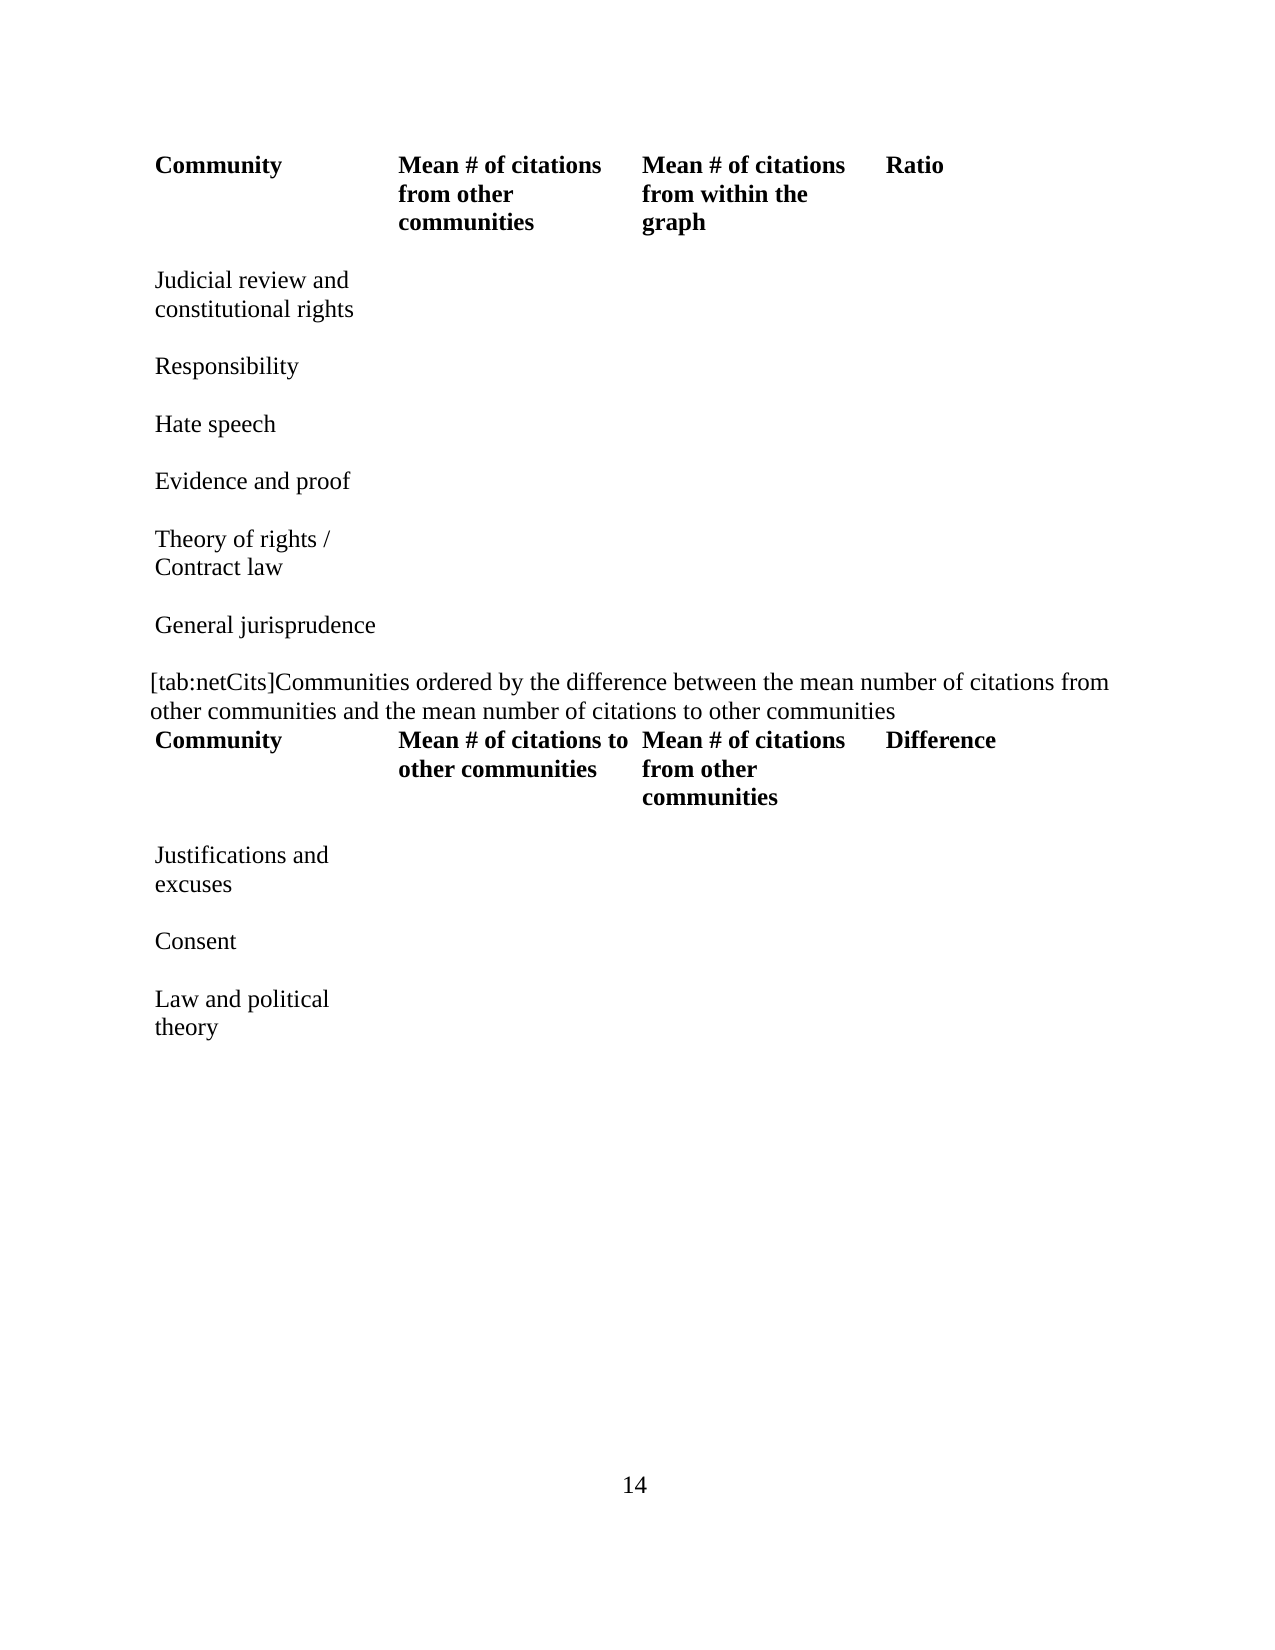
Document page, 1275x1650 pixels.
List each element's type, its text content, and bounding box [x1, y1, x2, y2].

table_cell [881, 380, 1125, 409]
table_cell [881, 466, 1125, 495]
table_cell Law and political theory [150, 984, 394, 1041]
table_cell [881, 926, 1125, 955]
text [tab:netCits]Communities ordered by the difference between the mean number of citations from other communities and the mean number of citations to other communities [150, 667, 1125, 725]
table_cell [394, 466, 637, 495]
table_cell [394, 236, 637, 265]
table_cell [881, 495, 1125, 524]
table_cell [394, 581, 637, 610]
table_cell [881, 524, 1125, 581]
table_cell [150, 811, 394, 840]
table_cell [150, 955, 394, 984]
table_header Community [150, 150, 394, 236]
table_cell [638, 984, 881, 1041]
table_cell [394, 610, 637, 639]
table_cell [638, 926, 881, 955]
table_header Mean # of citations from other communities [638, 725, 881, 811]
table_cell [394, 323, 637, 351]
table_cell [394, 926, 637, 955]
table_cell Responsibility [150, 351, 394, 380]
table_header Mean # of citations from other communities [394, 150, 637, 236]
table_cell [394, 351, 637, 380]
table_cell [394, 811, 637, 840]
table_cell [881, 840, 1125, 897]
table_cell [638, 380, 881, 409]
table_cell [150, 323, 394, 351]
table_cell [638, 438, 881, 466]
table_cell [638, 323, 881, 351]
table_cell [394, 955, 637, 984]
table_cell [150, 438, 394, 466]
table_cell [881, 265, 1125, 322]
table_cell [638, 840, 881, 897]
table_cell [394, 380, 637, 409]
table_cell [150, 495, 394, 524]
table_cell [881, 898, 1125, 926]
table_cell [150, 639, 394, 667]
table_cell Consent [150, 926, 394, 955]
table_cell [394, 840, 637, 897]
table_cell [881, 236, 1125, 265]
table_cell [881, 438, 1125, 466]
table_cell [150, 236, 394, 265]
table_cell [881, 610, 1125, 639]
table_header Mean # of citations to other communities [394, 725, 637, 811]
table_cell General jurisprudence [150, 610, 394, 639]
table_cell [638, 811, 881, 840]
table_cell [394, 265, 637, 322]
table_cell [881, 351, 1125, 380]
table_cell [638, 955, 881, 984]
table_cell [638, 265, 881, 322]
table_cell [881, 581, 1125, 610]
table_cell [881, 955, 1125, 984]
table_cell [638, 610, 881, 639]
table_cell [394, 639, 637, 667]
table_cell [881, 811, 1125, 840]
table_cell [150, 898, 394, 926]
table_cell [881, 409, 1125, 437]
table_cell [881, 984, 1125, 1041]
table_cell [638, 639, 881, 667]
table_cell [394, 438, 637, 466]
table_cell [638, 351, 881, 380]
table_cell [638, 524, 881, 581]
table_header Community [150, 725, 394, 811]
table_cell Hate speech [150, 409, 394, 437]
table_header Mean # of citations from within the graph [638, 150, 881, 236]
table_cell [638, 409, 881, 437]
table_cell [881, 639, 1125, 667]
table_cell [394, 898, 637, 926]
table_cell [638, 495, 881, 524]
table_cell Justifications and excuses [150, 840, 394, 897]
table_cell [394, 409, 637, 437]
table_cell [638, 581, 881, 610]
table_cell Judicial review and constitutional rights [150, 265, 394, 322]
table_cell [150, 581, 394, 610]
table_cell Theory of rights / Contract law [150, 524, 394, 581]
table_cell Evidence and proof [150, 466, 394, 495]
table_header Difference [881, 725, 1125, 811]
table_cell [638, 236, 881, 265]
table_cell [881, 323, 1125, 351]
table_cell [394, 984, 637, 1041]
table_cell [394, 495, 637, 524]
table_cell [150, 380, 394, 409]
table_header Ratio [881, 150, 1125, 236]
table_cell [638, 898, 881, 926]
table_cell [394, 524, 637, 581]
table_cell [638, 466, 881, 495]
